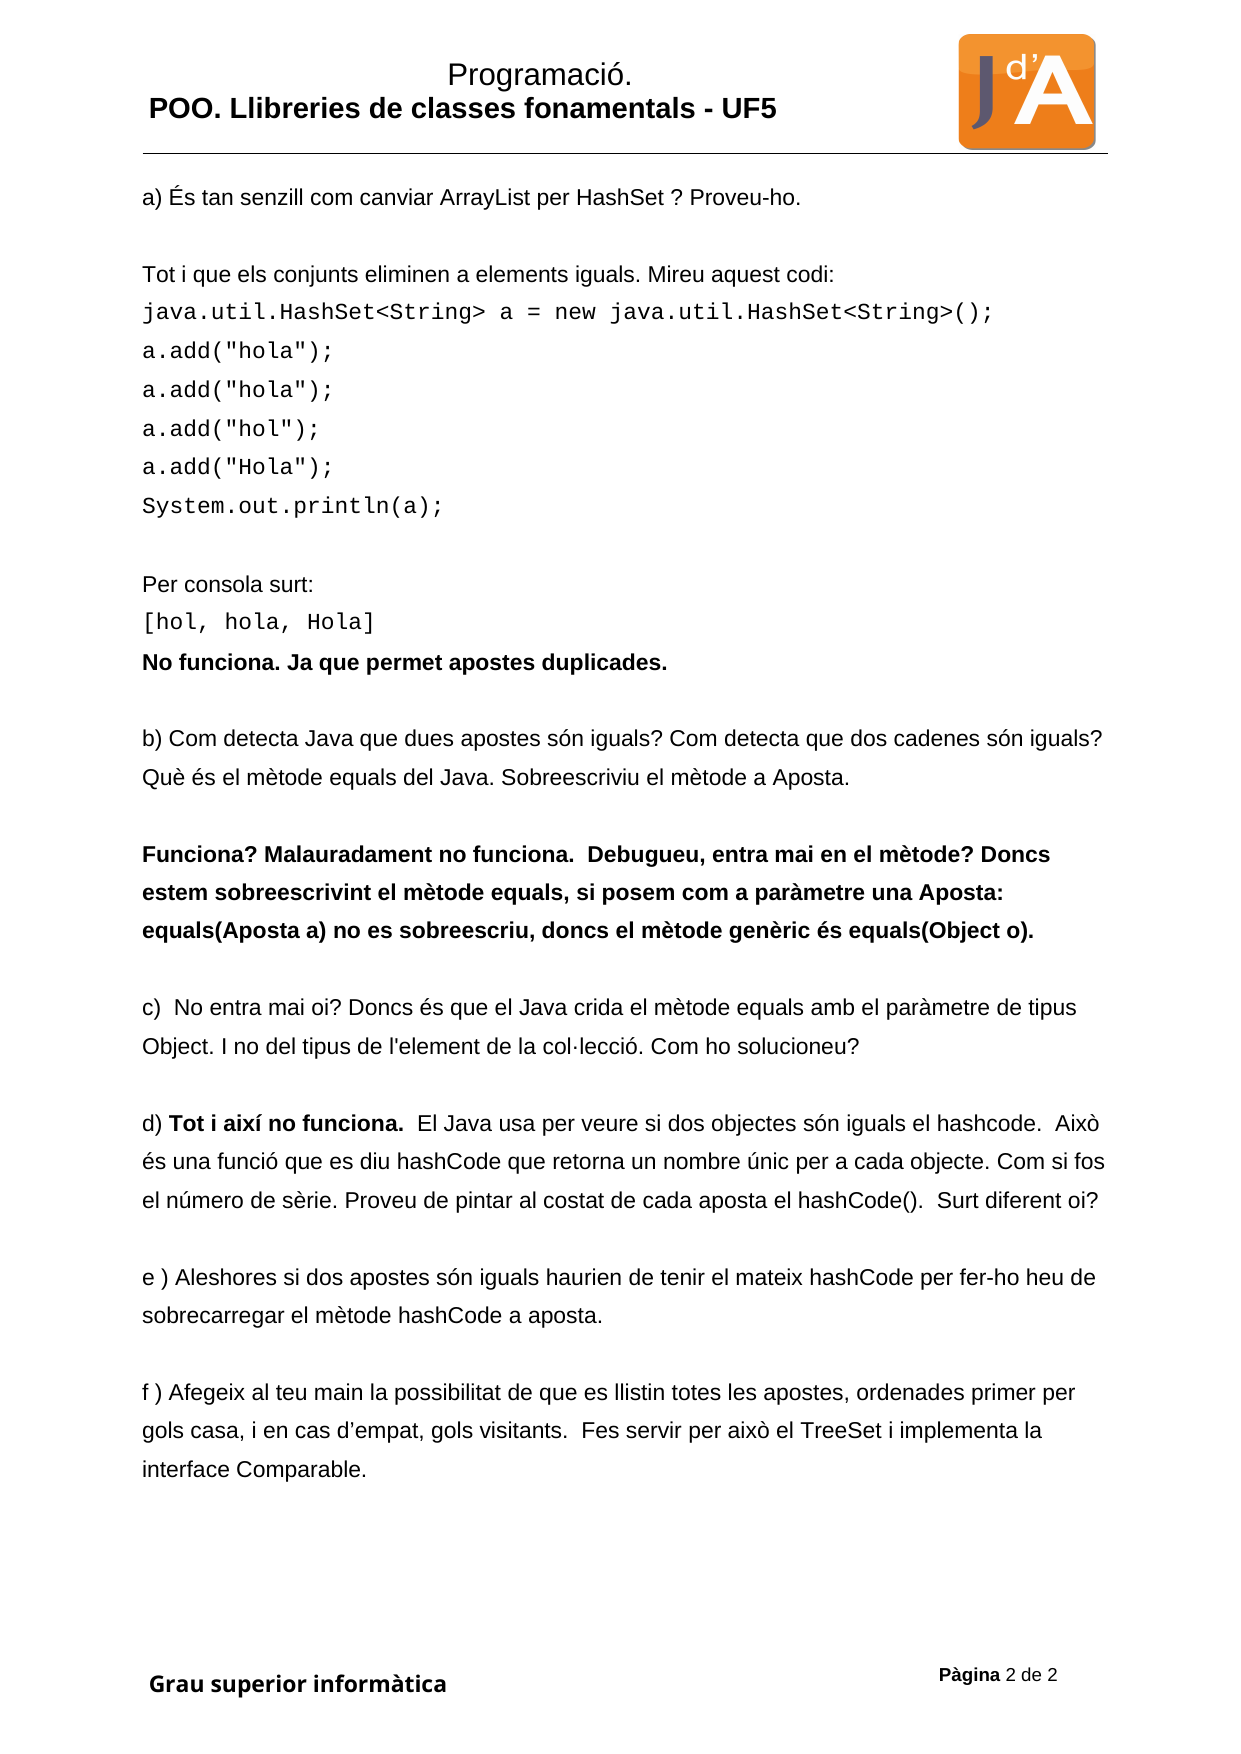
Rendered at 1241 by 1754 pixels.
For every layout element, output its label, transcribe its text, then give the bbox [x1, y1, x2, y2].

text a.add("hola"); [142, 339, 1107, 365]
text a.add("hola"); [142, 378, 1107, 404]
text e ) Aleshores si dos apostes són iguals haurien de tenir el mateix hashCode per fer-ho heu de sobrecarregar el mètode hashCode a aposta. [142, 1264, 1107, 1328]
text a.add("hol"); [142, 417, 1107, 443]
text b) Com detecta Java que dues apostes són iguals? Com detecta que dos cadenes són iguals? Què és el mètode equals del Java. Sobreescriviu el mètode a Aposta. [142, 726, 1107, 790]
text d) Tot i així no funciona. El Java usa per veure si dos objectes són iguals el hashcode. Això és una funció que es diu hashCode que retorna un nombre únic per a cada objecte. Com si fos el número de sèrie. Proveu de pintar al costat de cada aposta el hashCode(). Surt diferent oi? [142, 1110, 1107, 1213]
text a.add("Hola"); [142, 456, 1107, 482]
text a) És tan senzill com canviar ArrayList per HashSet ? Proveu-ho. [142, 185, 1107, 211]
text c) No entra mai oi? Doncs és que el Java crida el mètode equals amb el paràmetre de tipus Object. I no del tipus de l'element de la col·lecció. Com ho solucioneu? [142, 995, 1107, 1059]
text Per consola surt: [142, 572, 1107, 597]
text f ) Afegeix al teu main la possibilitat de que es llistin totes les apostes, ordenades primer per gols casa, i en cas d’empat, gols visitants. Fes servir per això el TreeSet i implementa la interface Comparable. [142, 1379, 1107, 1482]
text No funciona. Ja que permet apostes duplicades. [142, 649, 1107, 675]
text Tot i que els conjunts eliminen a elements iguals. Mireu aquest codi: [142, 262, 1107, 287]
text System.out.println(a); [142, 494, 1107, 521]
picture [958, 34, 1096, 150]
text java.util.HashSet<String> a = new java.util.HashSet<String>(); [142, 300, 1107, 326]
text [hol, hola, Hola] [142, 610, 1107, 636]
text Funciona? Malauradament no funciona. Debugueu, entra mai en el mètode? Doncs estem sobreescrivint el mètode equals, si posem com a paràmetre una Aposta: equals(Aposta a) no es sobreescriu, doncs el mètode genèric és equals(Object o). [142, 841, 1107, 944]
